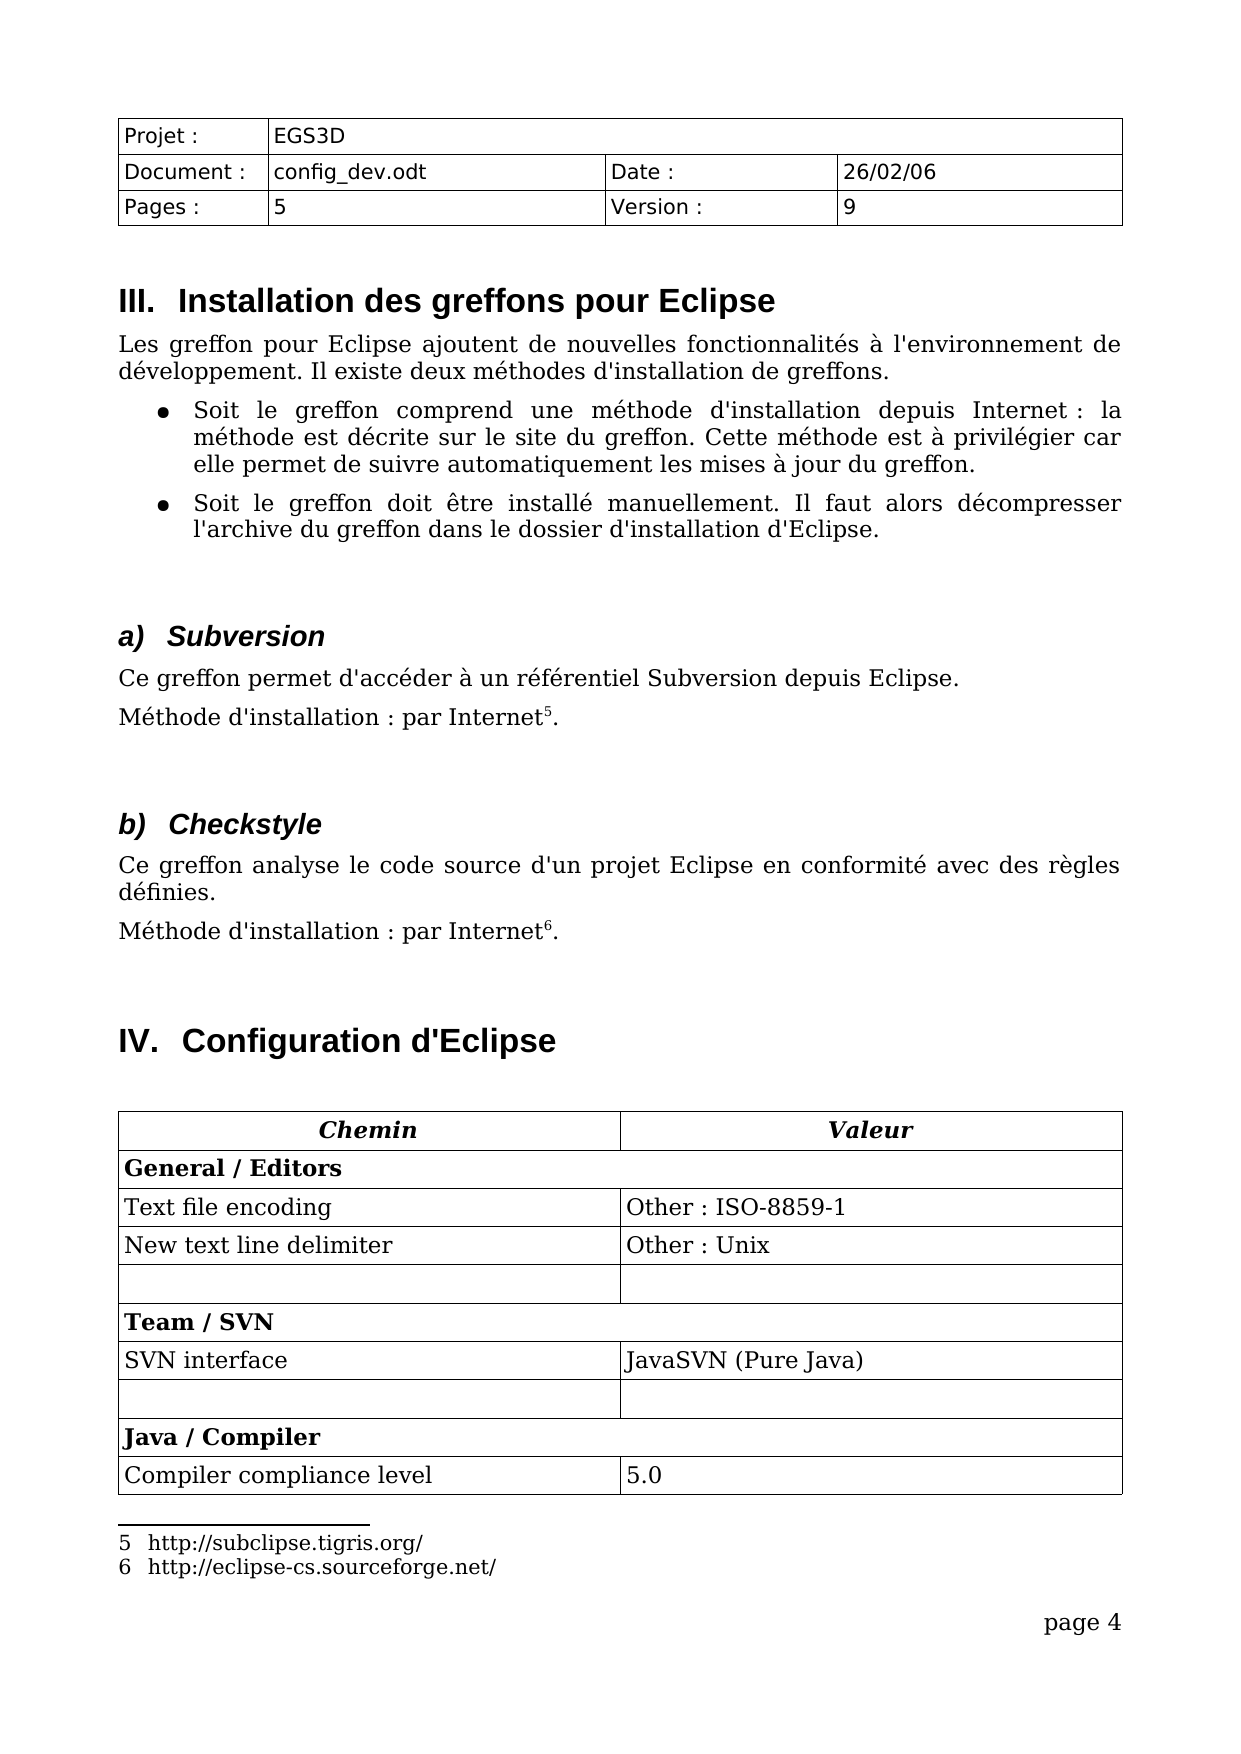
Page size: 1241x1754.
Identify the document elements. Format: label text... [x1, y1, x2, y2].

table_cell Java / Compiler [119, 1419, 1122, 1456]
table_cell New text line delimiter [119, 1227, 620, 1264]
table_cell Text file encoding [119, 1189, 620, 1226]
text Ce greffon permet d'accéder à un référentiel Subversion depuis Eclipse. [118, 665, 1122, 692]
table_cell Compiler compliance level [119, 1457, 620, 1494]
text http://eclipse-cs.sourceforge.net/ [118, 1555, 1122, 1579]
text Ce greffon analyse le code source d'un projet Eclipse en conformité avec des règles définies. [118, 853, 1122, 906]
table_cell 5.0 [621, 1457, 1122, 1494]
table_header Valeur [621, 1112, 1122, 1149]
table_cell [119, 1380, 620, 1417]
table_cell [119, 1265, 620, 1303]
list Soit le greffon doit être installé manuellement. Il faut alors décompresser l'archive du greffon dans le dossier d'installation d'Eclipse. [156, 490, 1122, 543]
table_cell JavaSVN (Pure Java) [621, 1342, 1122, 1379]
table_cell Other : Unix [621, 1227, 1122, 1264]
subtitle Configuration d'Eclipse [118, 1022, 1122, 1059]
subtitle Checkstyle [118, 808, 1122, 840]
text Les greffon pour Eclipse ajoutent de nouvelles fonctionnalités à l'environnement de développement. Il existe deux méthodes d'installation de greffons. [118, 332, 1122, 385]
text Méthode d'installation : par Internet. [118, 918, 1122, 945]
subtitle Installation des greffons pour Eclipse [118, 282, 1122, 319]
table_cell SVN interface [119, 1342, 620, 1379]
table_cell Other : ISO-8859-1 [621, 1189, 1122, 1226]
subtitle Subversion [118, 620, 1122, 653]
table_cell Team / SVN [119, 1304, 1122, 1341]
text http://subclipse.tigris.org/ [118, 1531, 1122, 1555]
table_cell General / Editors [119, 1151, 1122, 1188]
text Méthode d'installation : par Internet. [118, 704, 1122, 731]
table_header Chemin [119, 1112, 620, 1149]
table_cell [621, 1380, 1122, 1417]
list Soit le greffon comprend une méthode d'installation depuis Internet : la méthode est décrite sur le site du greffon. Cette méthode est à privilégier car elle permet de suivre automatiquement les mises à jour du greffon. [156, 397, 1122, 477]
table_cell [621, 1265, 1122, 1303]
